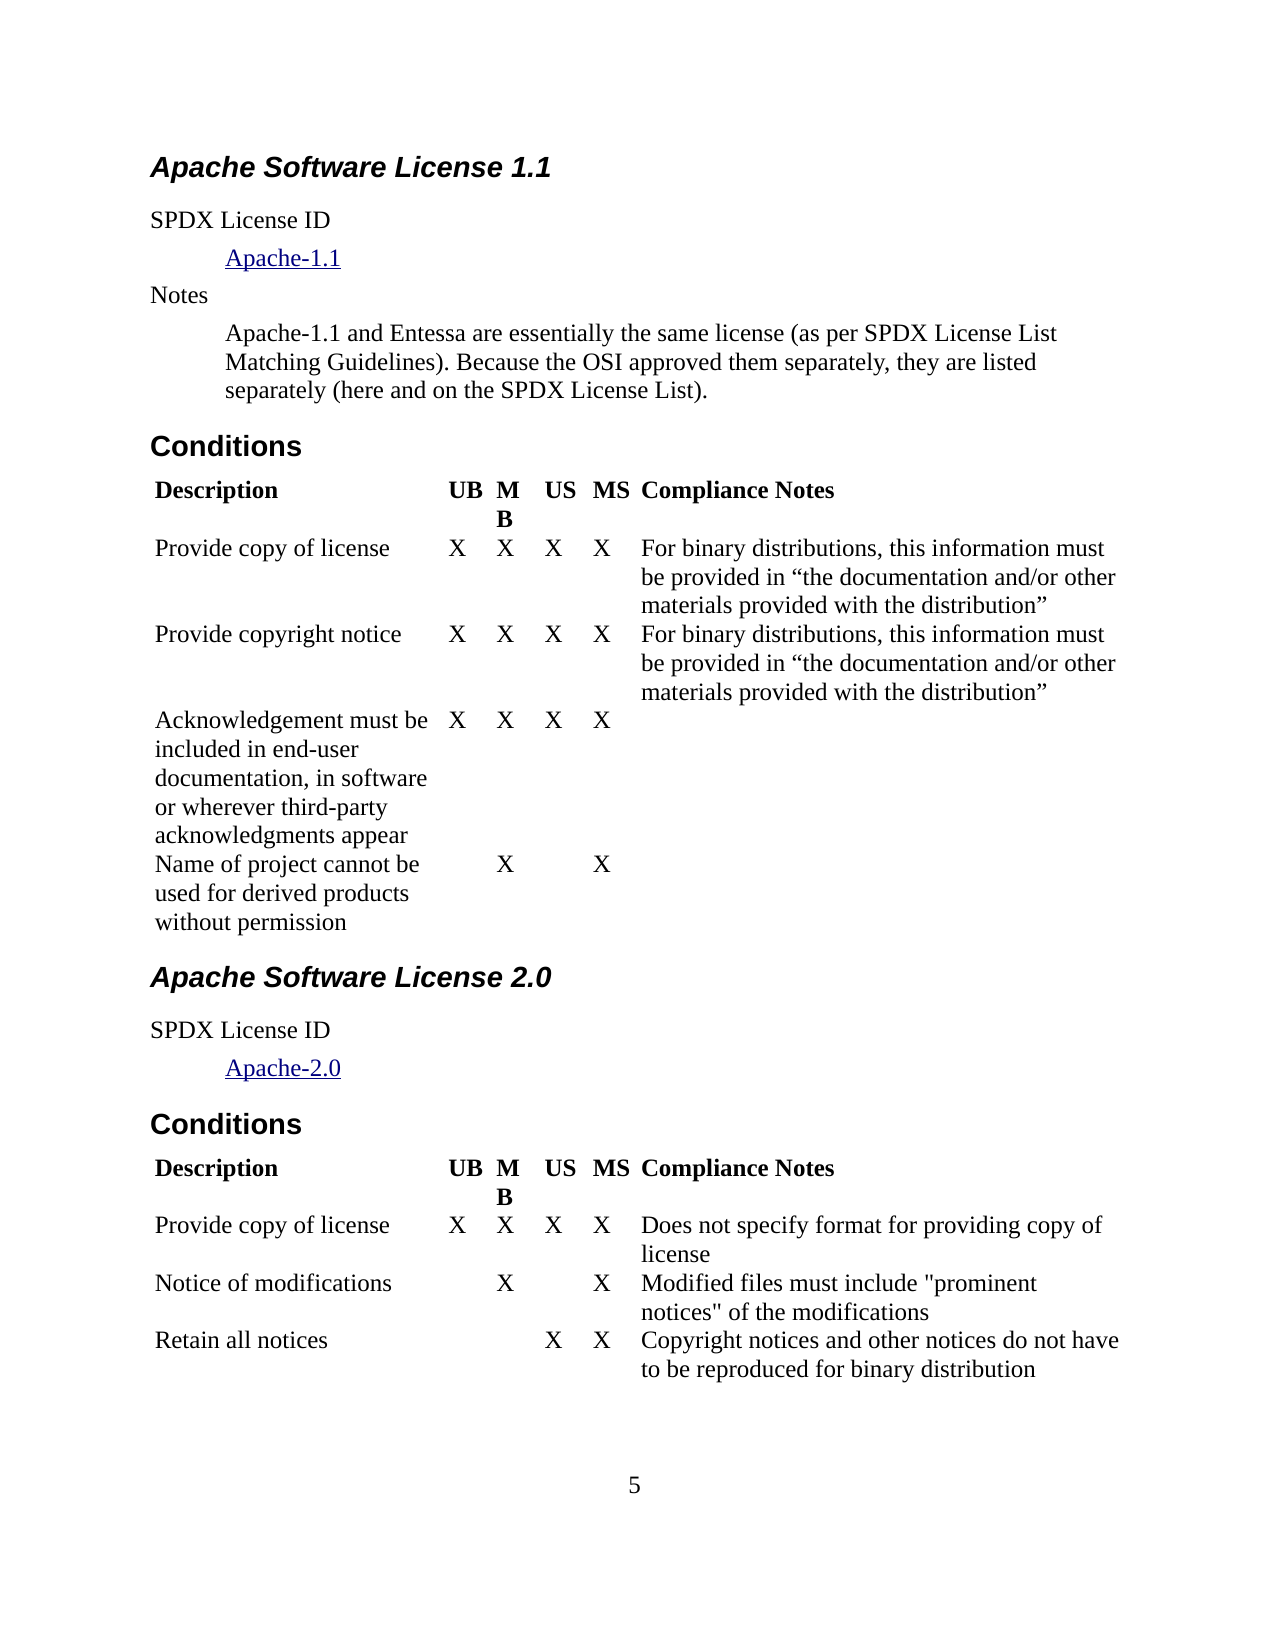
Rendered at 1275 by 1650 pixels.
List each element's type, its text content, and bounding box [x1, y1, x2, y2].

table_header Description [150, 1153, 443, 1210]
table_header UB [444, 475, 492, 533]
table_cell X [492, 1210, 540, 1268]
table_cell Notice of modifications [150, 1268, 443, 1325]
table_cell Provide copy of license [150, 533, 443, 619]
subtitle Conditions [150, 1107, 1125, 1140]
table_cell Name of project cannot be used for derived products without permission [150, 849, 443, 935]
table_header MB [492, 475, 540, 533]
table_cell [636, 849, 1125, 935]
table_cell [540, 1268, 588, 1325]
subtitle Apache Software License 2.0 [150, 960, 1125, 994]
text Apache-1.1 [225, 243, 1125, 271]
table_cell X [588, 1268, 636, 1325]
table_cell X [588, 533, 636, 619]
table_cell [540, 849, 588, 935]
table_cell X [588, 1325, 636, 1383]
table_cell X [540, 1210, 588, 1268]
text SPDX License ID [150, 1015, 1125, 1044]
subtitle Apache Software License 1.1 [150, 150, 1125, 183]
table_header MS [588, 1153, 636, 1210]
table_header US [540, 1153, 588, 1210]
text Apache-1.1 and Entessa are essentially the same license (as per SPDX License List Matching Guidelines). Because the OSI approved them separately, they are listed separately (here and on the SPDX License List). [225, 318, 1125, 404]
table_cell X [492, 849, 540, 935]
table_cell X [444, 1210, 492, 1268]
table_cell X [492, 619, 540, 705]
table_cell X [588, 849, 636, 935]
table_cell X [492, 705, 540, 849]
table_cell X [540, 1325, 588, 1383]
table_cell Provide copyright notice [150, 619, 443, 705]
table_header US [540, 475, 588, 533]
table_cell Does not specify format for providing copy of license [636, 1210, 1125, 1268]
table_cell X [588, 705, 636, 849]
table_header Compliance Notes [636, 1153, 1125, 1210]
table_cell For binary distributions, this information must be provided in “the documentation and/or other materials provided with the distribution” [636, 533, 1125, 619]
table_header MB [492, 1153, 540, 1210]
table_cell X [492, 533, 540, 619]
table_cell [444, 1268, 492, 1325]
text Apache-2.0 [225, 1053, 1125, 1082]
table_cell X [492, 1268, 540, 1325]
table_cell X [588, 1210, 636, 1268]
table_cell X [444, 619, 492, 705]
table_cell Retain all notices [150, 1325, 443, 1383]
text SPDX License ID [150, 205, 1125, 234]
text Notes [150, 280, 1125, 309]
table_cell X [540, 705, 588, 849]
table_cell X [540, 619, 588, 705]
table_cell X [444, 533, 492, 619]
table_cell [492, 1325, 540, 1383]
table_cell X [444, 705, 492, 849]
table_cell For binary distributions, this information must be provided in “the documentation and/or other materials provided with the distribution” [636, 619, 1125, 705]
table_cell Acknowledgement must be included in end-user documentation, in software or wherever third-party acknowledgments appear [150, 705, 443, 849]
table_cell [444, 849, 492, 935]
subtitle Conditions [150, 429, 1125, 463]
table_cell Copyright notices and other notices do not have to be reproduced for binary distribution [636, 1325, 1125, 1383]
table_cell X [540, 533, 588, 619]
table_header MS [588, 475, 636, 533]
table_cell [444, 1325, 492, 1383]
table_header Description [150, 475, 443, 533]
table_cell Provide copy of license [150, 1210, 443, 1268]
table_header Compliance Notes [636, 475, 1125, 533]
table_cell Modified files must include "prominent notices" of the modifications [636, 1268, 1125, 1325]
table_cell [636, 705, 1125, 849]
table_header UB [444, 1153, 492, 1210]
table_cell X [588, 619, 636, 705]
